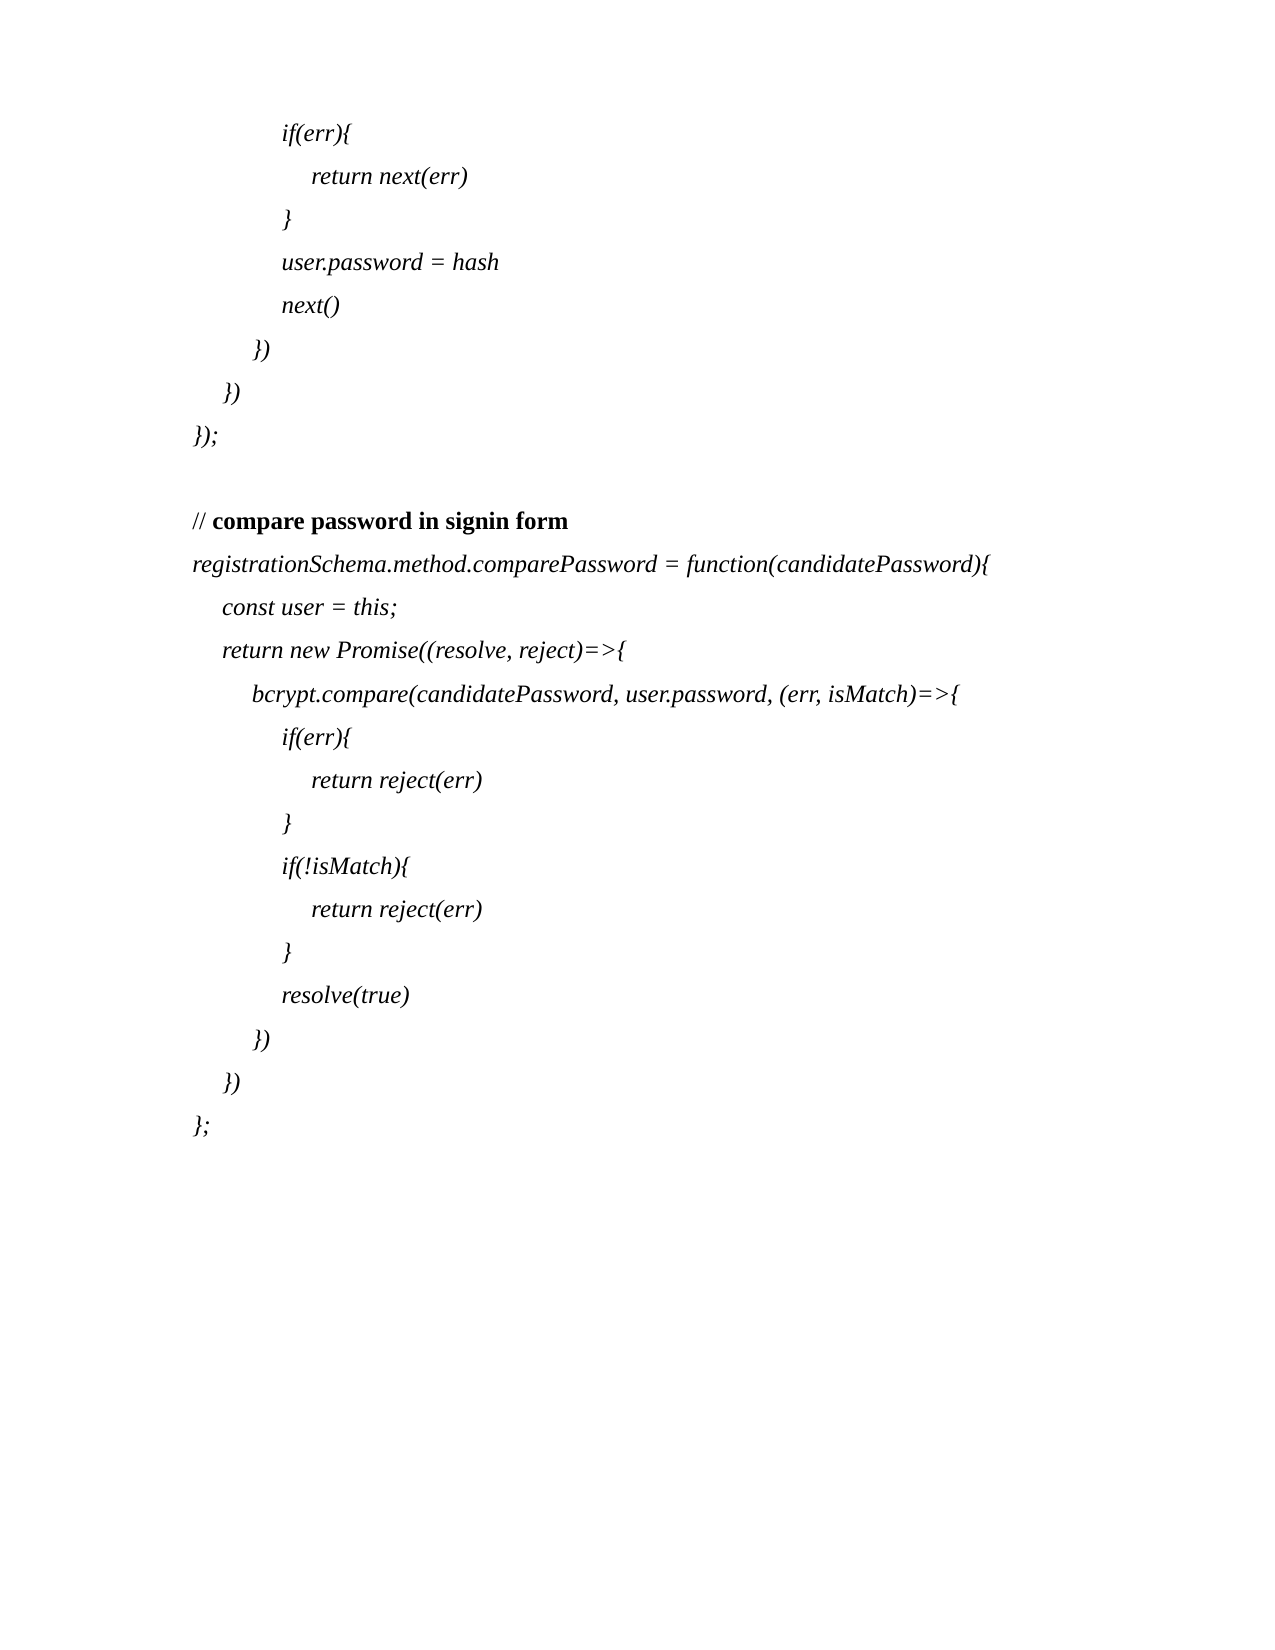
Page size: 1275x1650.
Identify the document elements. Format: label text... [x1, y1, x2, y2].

text }) [156, 334, 1157, 362]
text registrationSchema.method.comparePassword = function(candidatePassword){ [156, 549, 1157, 578]
text }) [156, 1024, 1157, 1052]
text }; [156, 1110, 1157, 1139]
text }) [156, 377, 1157, 406]
text bcrypt.compare(candidatePassword, user.password, (err, isMatch)=>{ [156, 679, 1157, 707]
text }); [156, 420, 1157, 449]
text if(!isMatch){ [156, 851, 1157, 880]
text }) [156, 1067, 1157, 1096]
text resolve(true) [156, 981, 1157, 1009]
text } [156, 808, 1157, 837]
text } [156, 937, 1157, 966]
text return reject(err) [156, 765, 1157, 794]
text return reject(err) [156, 894, 1157, 923]
text next() [156, 291, 1157, 319]
text if(err){ [156, 722, 1157, 751]
text return next(err) [156, 161, 1157, 190]
text user.password = hash [156, 247, 1157, 276]
text return new Promise((resolve, reject)=>{ [156, 636, 1157, 664]
text } [156, 204, 1157, 233]
text const user = this; [156, 592, 1157, 621]
text if(err){ [156, 118, 1157, 147]
text // compare password in signin form [156, 506, 1157, 535]
